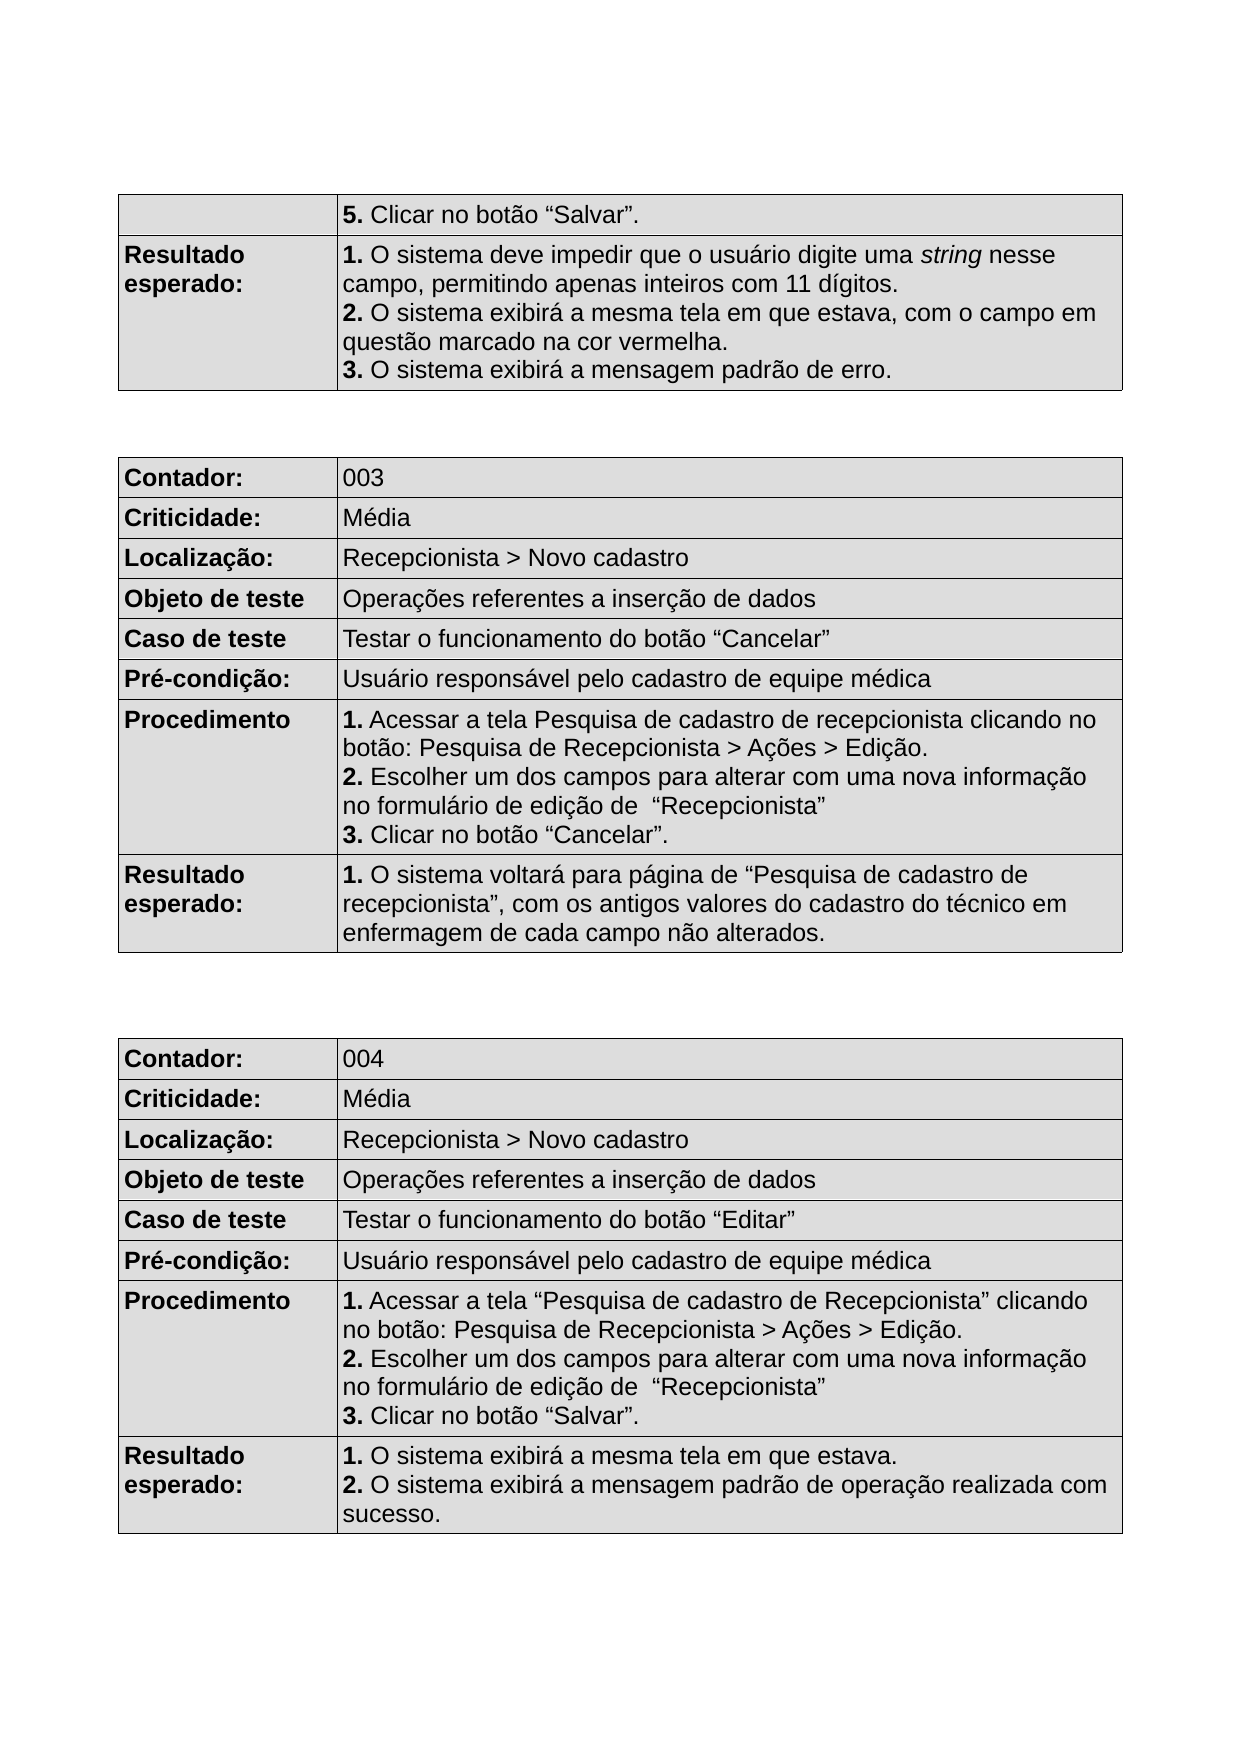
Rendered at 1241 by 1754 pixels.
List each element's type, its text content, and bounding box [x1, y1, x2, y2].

table_cell 5. Clicar no botão “Salvar”. [338, 195, 1122, 234]
table_cell Criticidade: [119, 498, 337, 538]
table_cell Operações referentes a inserção de dados [338, 579, 1122, 618]
table_cell Criticidade: [119, 1080, 337, 1119]
table_cell Procedimento [119, 700, 337, 854]
table_header 004 [338, 1039, 1122, 1079]
table_cell Objeto de teste [119, 1160, 337, 1199]
table_cell Pré-condição: [119, 1241, 337, 1280]
table_cell Testar o funcionamento do botão “Cancelar” [338, 619, 1122, 658]
table_header 003 [338, 458, 1122, 497]
table_cell Resultado esperado: [119, 1437, 337, 1533]
table_cell 1. O sistema voltará para página de “Pesquisa de cadastro de recepcionista”, com os antigos valores do cadastro do técnico em enfermagem de cada campo não alterados. [338, 855, 1122, 952]
table_cell 1. Acessar a tela Pesquisa de cadastro de recepcionista clicando no botão: Pesquisa de Recepcionista > Ações > Edição. 2. Escolher um dos campos para alterar com uma nova informação no formulário de edição de “Recepcionista” 3. Clicar no botão “Cancelar”. [338, 700, 1122, 854]
table_cell [119, 195, 337, 234]
table_cell Caso de teste [119, 1201, 337, 1240]
table_cell Usuário responsável pelo cadastro de equipe médica [338, 1241, 1122, 1280]
table_cell Operações referentes a inserção de dados [338, 1160, 1122, 1199]
table_cell Usuário responsável pelo cadastro de equipe médica [338, 660, 1122, 699]
table_cell Resultado esperado: [119, 855, 337, 952]
table_cell 1. Acessar a tela “Pesquisa de cadastro de Recepcionista” clicando no botão: Pesquisa de Recepcionista > Ações > Edição. 2. Escolher um dos campos para alterar com uma nova informação no formulário de edição de “Recepcionista” 3. Clicar no botão “Salvar”. [338, 1281, 1122, 1436]
table_cell Objeto de teste [119, 579, 337, 618]
table_cell Resultado esperado: [119, 236, 337, 390]
table_cell 1. O sistema deve impedir que o usuário digite uma string nesse campo, permitindo apenas inteiros com 11 dígitos. 2. O sistema exibirá a mesma tela em que estava, com o campo em questão marcado na cor vermelha. 3. O sistema exibirá a mensagem padrão de erro. [338, 236, 1122, 390]
table_cell Localização: [119, 1120, 337, 1159]
table_header Contador: [119, 1039, 337, 1079]
table_cell Pré-condição: [119, 660, 337, 699]
table_cell Média [338, 498, 1122, 538]
table_cell Recepcionista > Novo cadastro [338, 1120, 1122, 1159]
table_cell Procedimento [119, 1281, 337, 1436]
table_cell 1. O sistema exibirá a mesma tela em que estava. 2. O sistema exibirá a mensagem padrão de operação realizada com sucesso. [338, 1437, 1122, 1533]
table_cell Testar o funcionamento do botão “Editar” [338, 1201, 1122, 1240]
table_cell Média [338, 1080, 1122, 1119]
table_cell Caso de teste [119, 619, 337, 658]
table_header Contador: [119, 458, 337, 497]
table_cell Recepcionista > Novo cadastro [338, 539, 1122, 578]
table_cell Localização: [119, 539, 337, 578]
